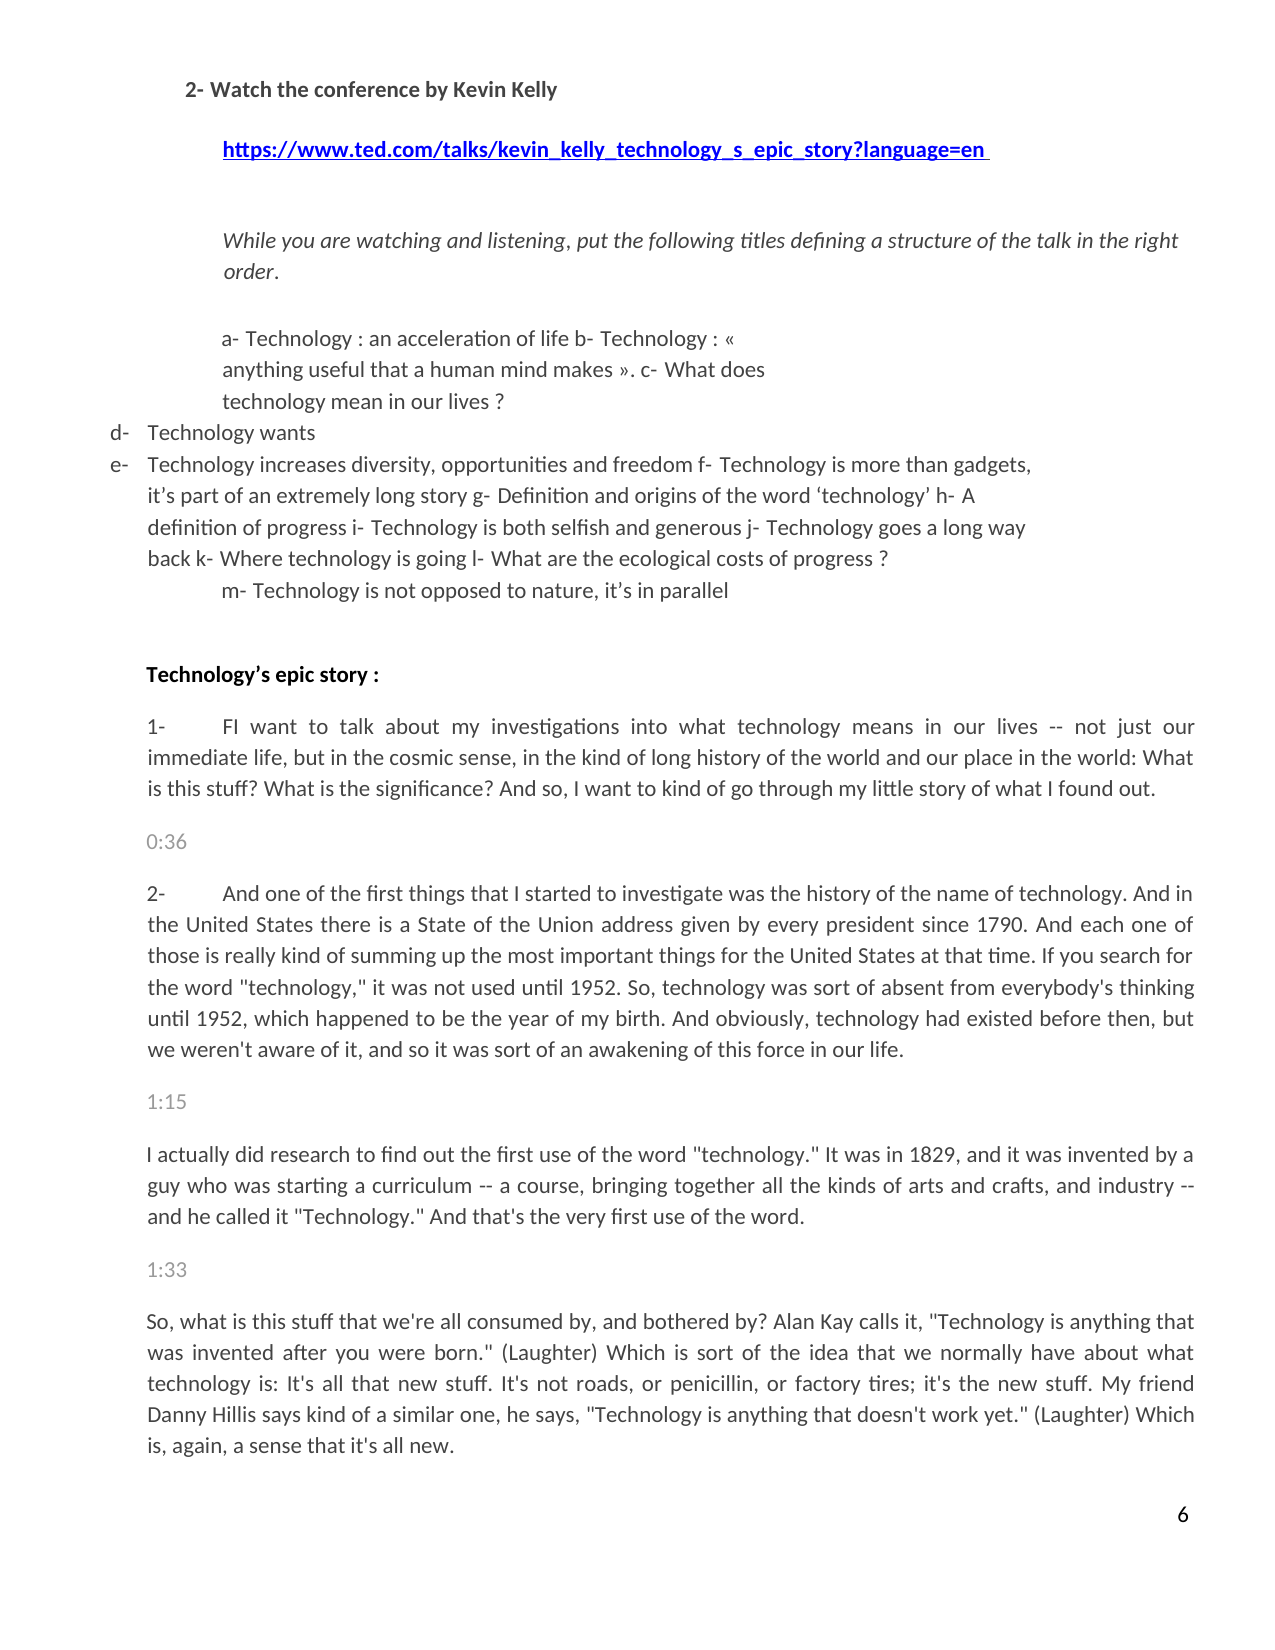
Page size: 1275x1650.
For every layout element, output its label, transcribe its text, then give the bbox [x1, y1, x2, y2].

list Technology wants [110, 418, 1047, 447]
text So, what is this stuff that we're all consumed by, and bothered by? Alan Kay calls it, "Technology is anything that was invented after you were born." (Laughter) Which is sort of the idea that we normally have about what technology is: It's all that new stuff. It's not roads, or penicillin, or factory tires; it's the new stuff. My friend Danny Hillis says kind of a similar one, he says, "Technology is anything that doesn't work yet." (Laughter) Which is, again, a sense that it's all new. [146, 1307, 1197, 1459]
text m- Technology is not opposed to nature, it’s in parallel [221, 576, 1197, 604]
text 1:15 [146, 1087, 1197, 1115]
text While you are watching and listening, put the following titles defining a structure of the talk in the right order. [222, 226, 1197, 285]
text https://www.ted.com/talks/kevin_kelly_technology_s_epic_story?language=en [222, 135, 1197, 163]
text 0:36 [146, 827, 1197, 855]
text Technology’s epic story : [146, 660, 1197, 688]
text 1:33 [146, 1255, 1197, 1283]
text 2- Watch the conference by Kevin Kelly [185, 75, 1197, 103]
list FI want to talk about my investigations into what technology means in our lives -- not just our immediate life, but in the cosmic sense, in the kind of long history of the world and our place in the world: What is this stuff? What is the significance? And so, I want to kind of go through my little story of what I found out. [146, 712, 1197, 802]
text a- Technology : an acceleration of life b- Technology : « anything useful that a human mind makes ». c- What does technology mean in our lives ? [221, 324, 815, 415]
text I actually did research to find out the first use of the word "technology." It was in 1829, and it was invented by a guy who was starting a curriculum -- a course, bringing together all the kinds of arts and crafts, and industry -- and he called it "Technology." And that's the very first use of the word. [146, 1140, 1197, 1230]
list And one of the first things that I started to investigate was the history of the name of technology. And in the United States there is a State of the Union address given by every president since 1790. And each one of those is really kind of summing up the most important things for the United States at that time. If you search for the word "technology," it was not used until 1952. So, technology was sort of absent from everybody's thinking until 1952, which happened to be the year of my birth. And obviously, technology had existed before then, but we weren't aware of it, and so it was sort of an awakening of this force in our life. [146, 879, 1197, 1063]
list Technology increases diversity, opportunities and freedom f- Technology is more than gadgets, it’s part of an extremely long story g- Definition and origins of the word ‘technology’ h- A definition of progress i- Technology is both selfish and generous j- Technology goes a long way back k- Where technology is going l- What are the ecological costs of progress ? [110, 450, 1047, 572]
